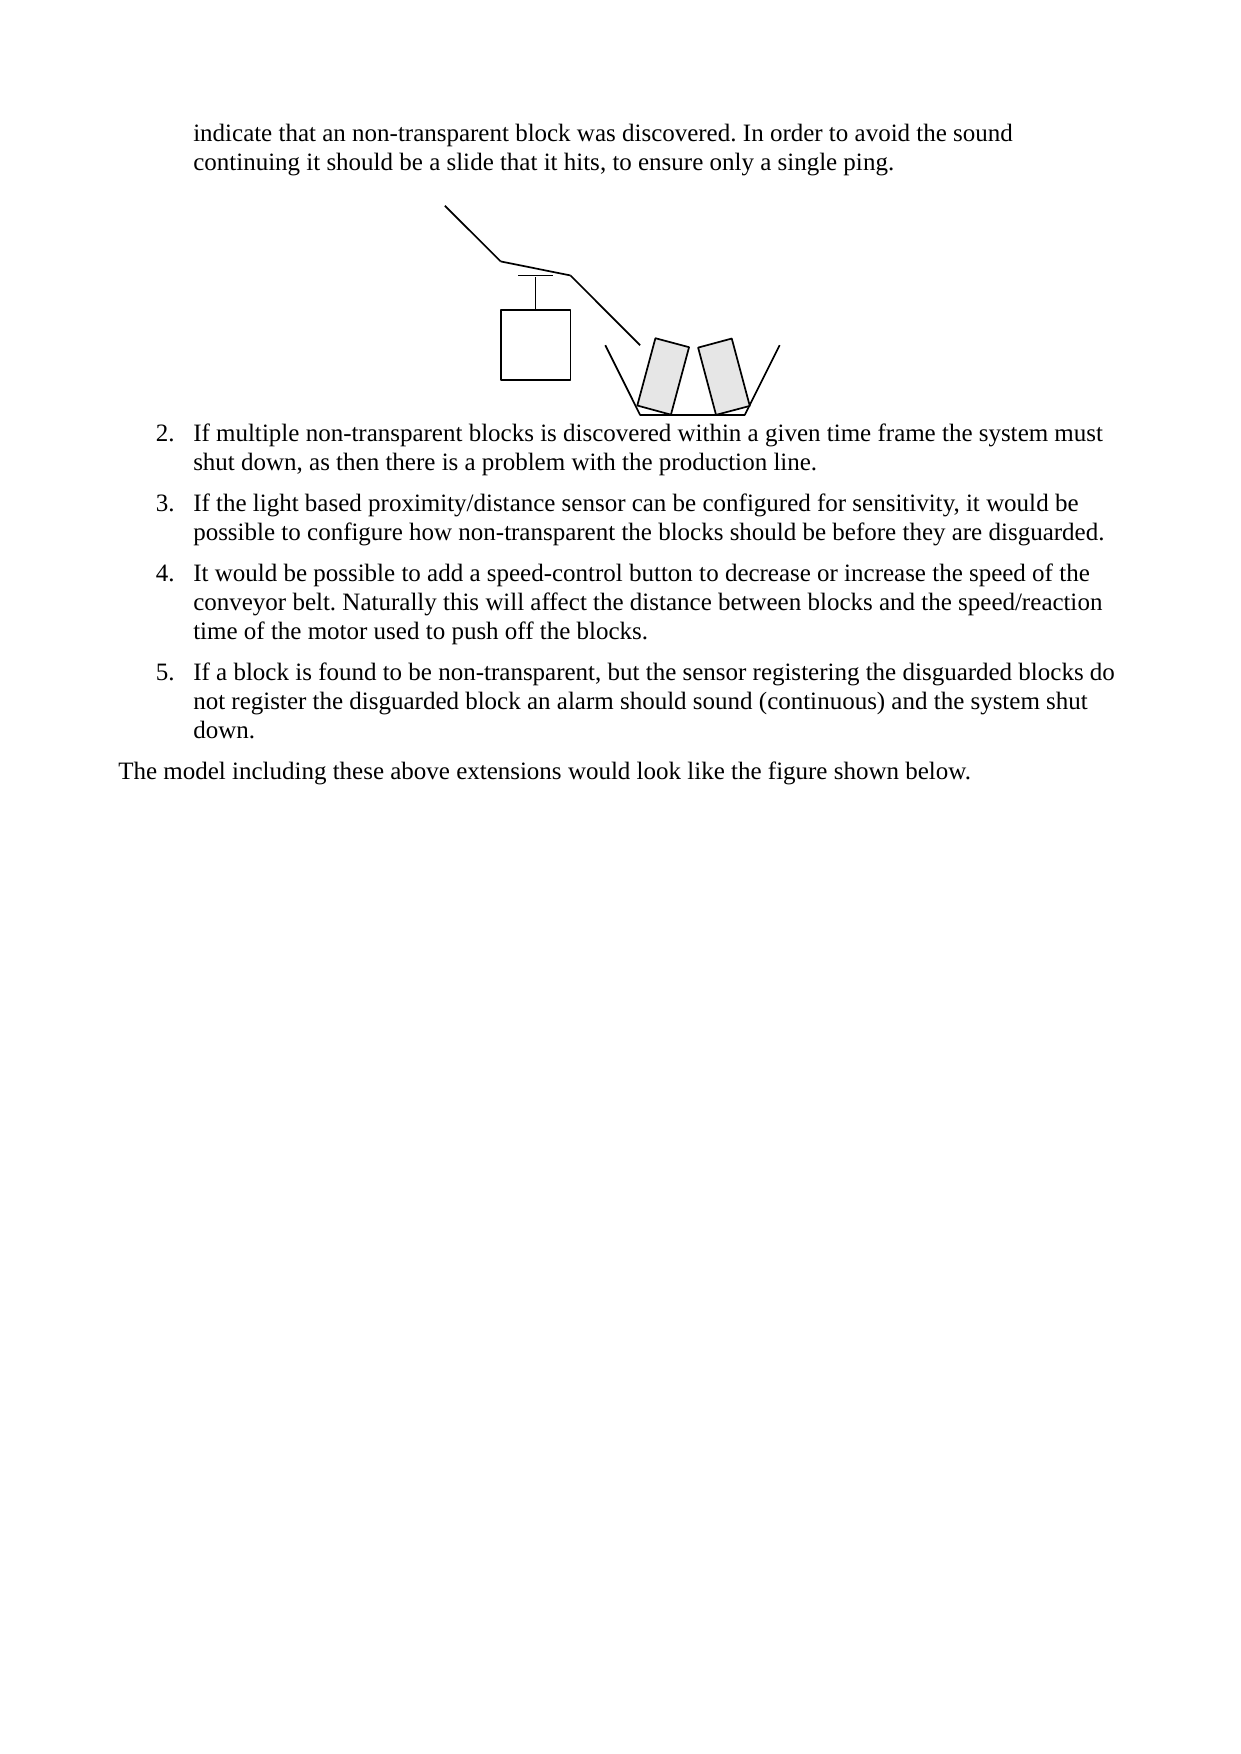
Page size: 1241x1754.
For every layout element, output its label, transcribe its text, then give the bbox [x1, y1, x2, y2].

list indicate that an non-transparent block was discovered. In order to avoid the sound continuing it should be a slide that it hits, to ensure only a single ping. [156, 118, 1122, 176]
list It would be possible to add a speed-control button to decrease or increase the speed of the conveyor belt. Naturally this will affect the distance between blocks and the speed/reaction time of the motor used to push off the blocks. [156, 558, 1122, 645]
list If the light based proximity/distance sensor can be configured for sensitivity, it would be possible to configure how non-transparent the blocks should be before they are disguarded. [156, 488, 1122, 546]
text The model including these above extensions would look like the figure shown below. [118, 756, 1122, 785]
list If a block is found to be non-transparent, but the sensor registering the disguarded blocks do not register the disguarded block an alarm should sound (continuous) and the system shut down. [156, 657, 1122, 743]
list If multiple non-transparent blocks is discovered within a given time frame the system must shut down, as then there is a problem with the production line. [156, 188, 1122, 476]
